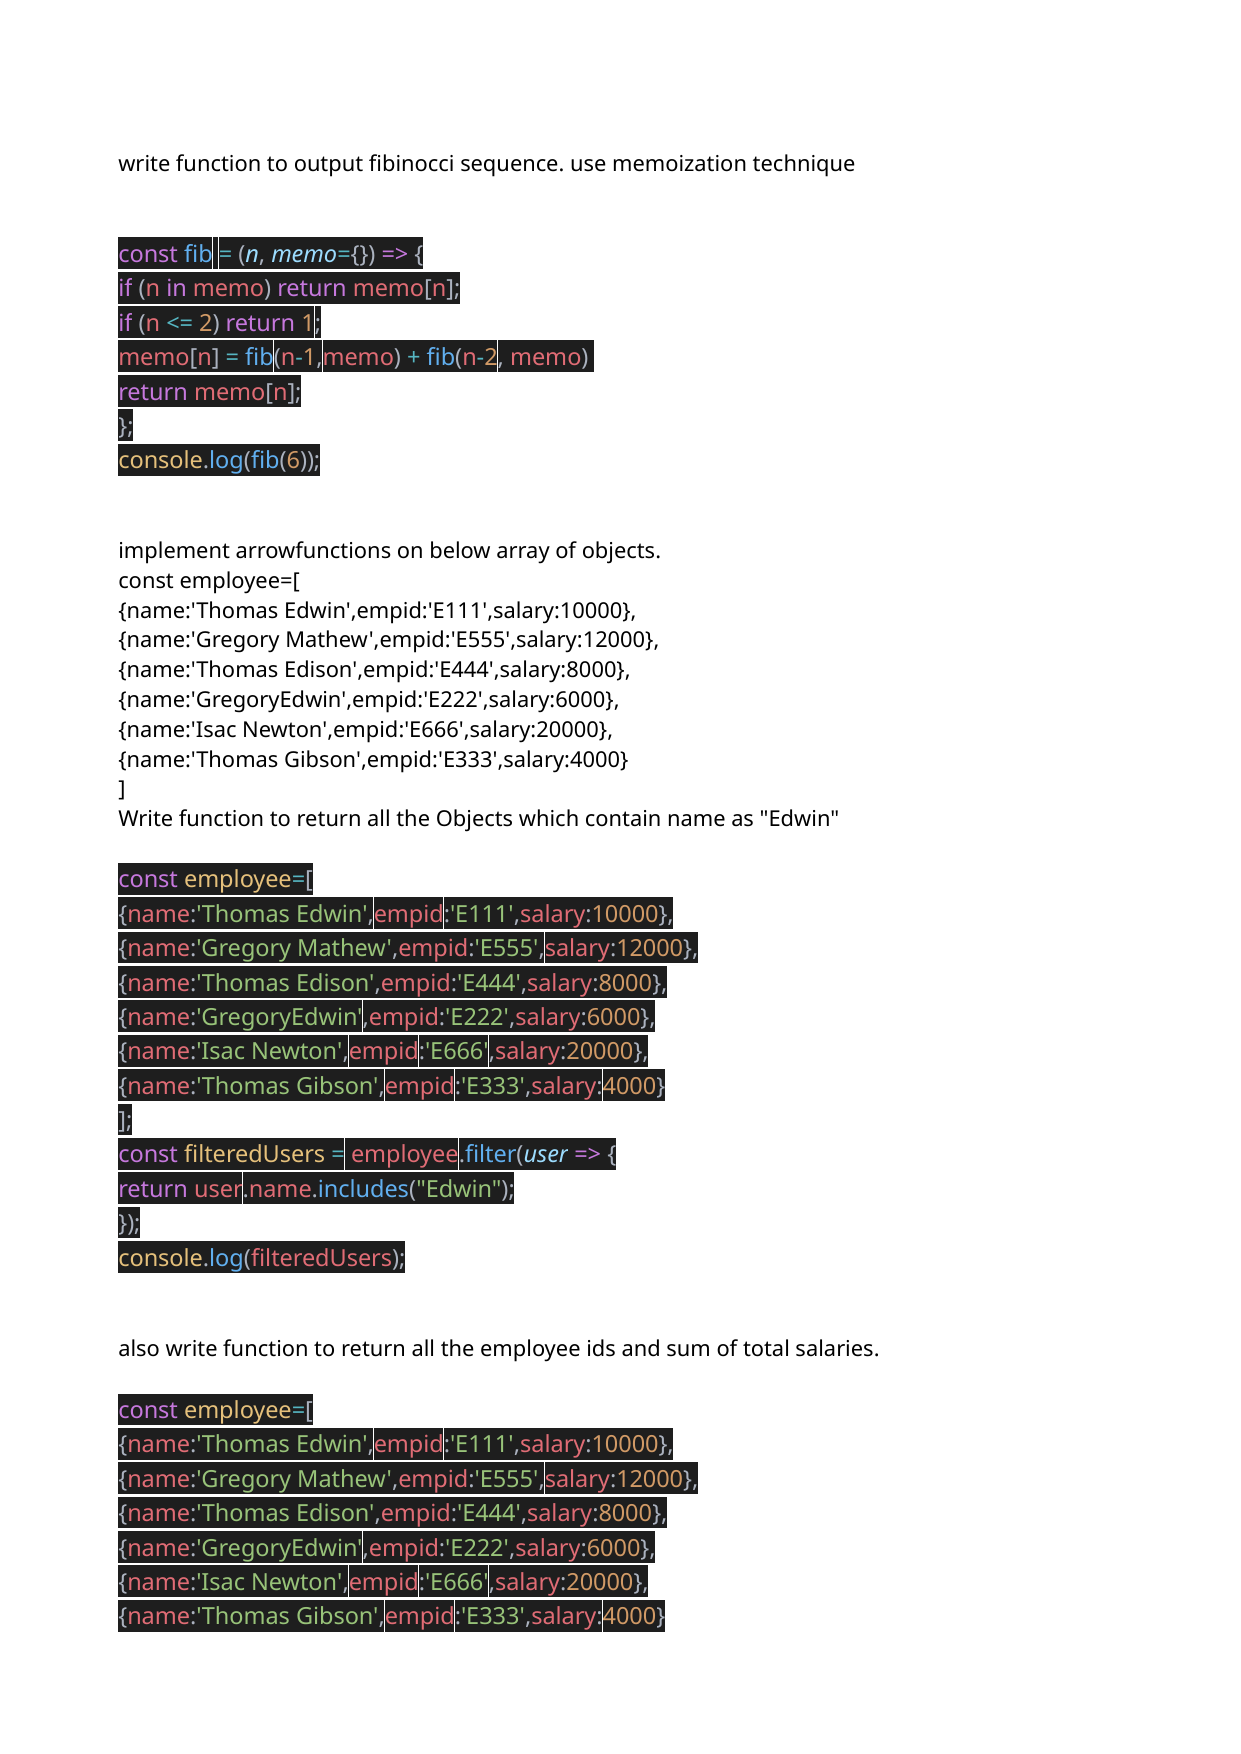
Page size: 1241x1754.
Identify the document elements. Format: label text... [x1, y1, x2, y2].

text ]; [118, 1101, 1122, 1135]
text {name:'Thomas Gibson',empid:'E333',salary:4000} [118, 1067, 1122, 1101]
text {name:'Isac Newton',empid:'E666',salary:20000}, [118, 1032, 1122, 1067]
text {name:'Isac Newton',empid:'E666',salary:20000}, [118, 1563, 1122, 1597]
text console.log(filteredUsers); [118, 1238, 1122, 1273]
text {name:'Thomas Edison',empid:'E444',salary:8000}, [118, 963, 1122, 998]
text also write function to return all the employee ids and sum of total salaries. [118, 1303, 1122, 1362]
text return user.name.includes("Edwin"); [118, 1170, 1122, 1204]
text }; [118, 407, 1122, 441]
text return memo[n]; [118, 372, 1122, 407]
text {name:'Thomas Gibson',empid:'E333',salary:4000} [118, 1597, 1122, 1632]
text const fib = (n, memo={}) => { [118, 237, 1122, 269]
text const employee=[ [118, 1391, 1122, 1425]
text }); [118, 1204, 1122, 1238]
text const filteredUsers = employee.filter(user => { [118, 1135, 1122, 1170]
text {name:'GregoryEdwin',empid:'E222',salary:6000}, [118, 1528, 1122, 1563]
text console.log(fib(6)); [118, 441, 1122, 476]
text {name:'Thomas Edison',empid:'E444',salary:8000}, [118, 1494, 1122, 1528]
text const employee=[ [118, 863, 1122, 895]
text {name:'Gregory Mathew',empid:'E555',salary:12000}, [118, 929, 1122, 963]
text if (n in memo) return memo[n]; [118, 269, 1122, 304]
text memo[n] = fib(n-1,memo) + fib(n-2, memo) [118, 338, 1122, 372]
text {name:'Thomas Edwin',empid:'E111',salary:10000}, [118, 895, 1122, 929]
text if (n <= 2) return 1; [118, 304, 1122, 338]
text {name:'GregoryEdwin',empid:'E222',salary:6000}, [118, 998, 1122, 1032]
text {name:'Gregory Mathew',empid:'E555',salary:12000}, [118, 1460, 1122, 1494]
text implement arrowfunctions on below array of objects. const employee=[ {name:'Thomas Edwin',empid:'E111',salary:10000}, {name:'Gregory Mathew',empid:'E555',salary:12000}, {name:'Thomas Edison',empid:'E444',salary:8000}, {name:'GregoryEdwin',empid:'E222',salary:6000}, {name:'Isac Newton',empid:'E666',salary:20000}, {name:'Thomas Gibson',empid:'E333',salary:4000} ] Write function to return all the Objects which contain name as "Edwin" [118, 535, 1122, 833]
text {name:'Thomas Edwin',empid:'E111',salary:10000}, [118, 1425, 1122, 1460]
text write function to output fibinocci sequence. use memoization technique [118, 148, 1122, 178]
